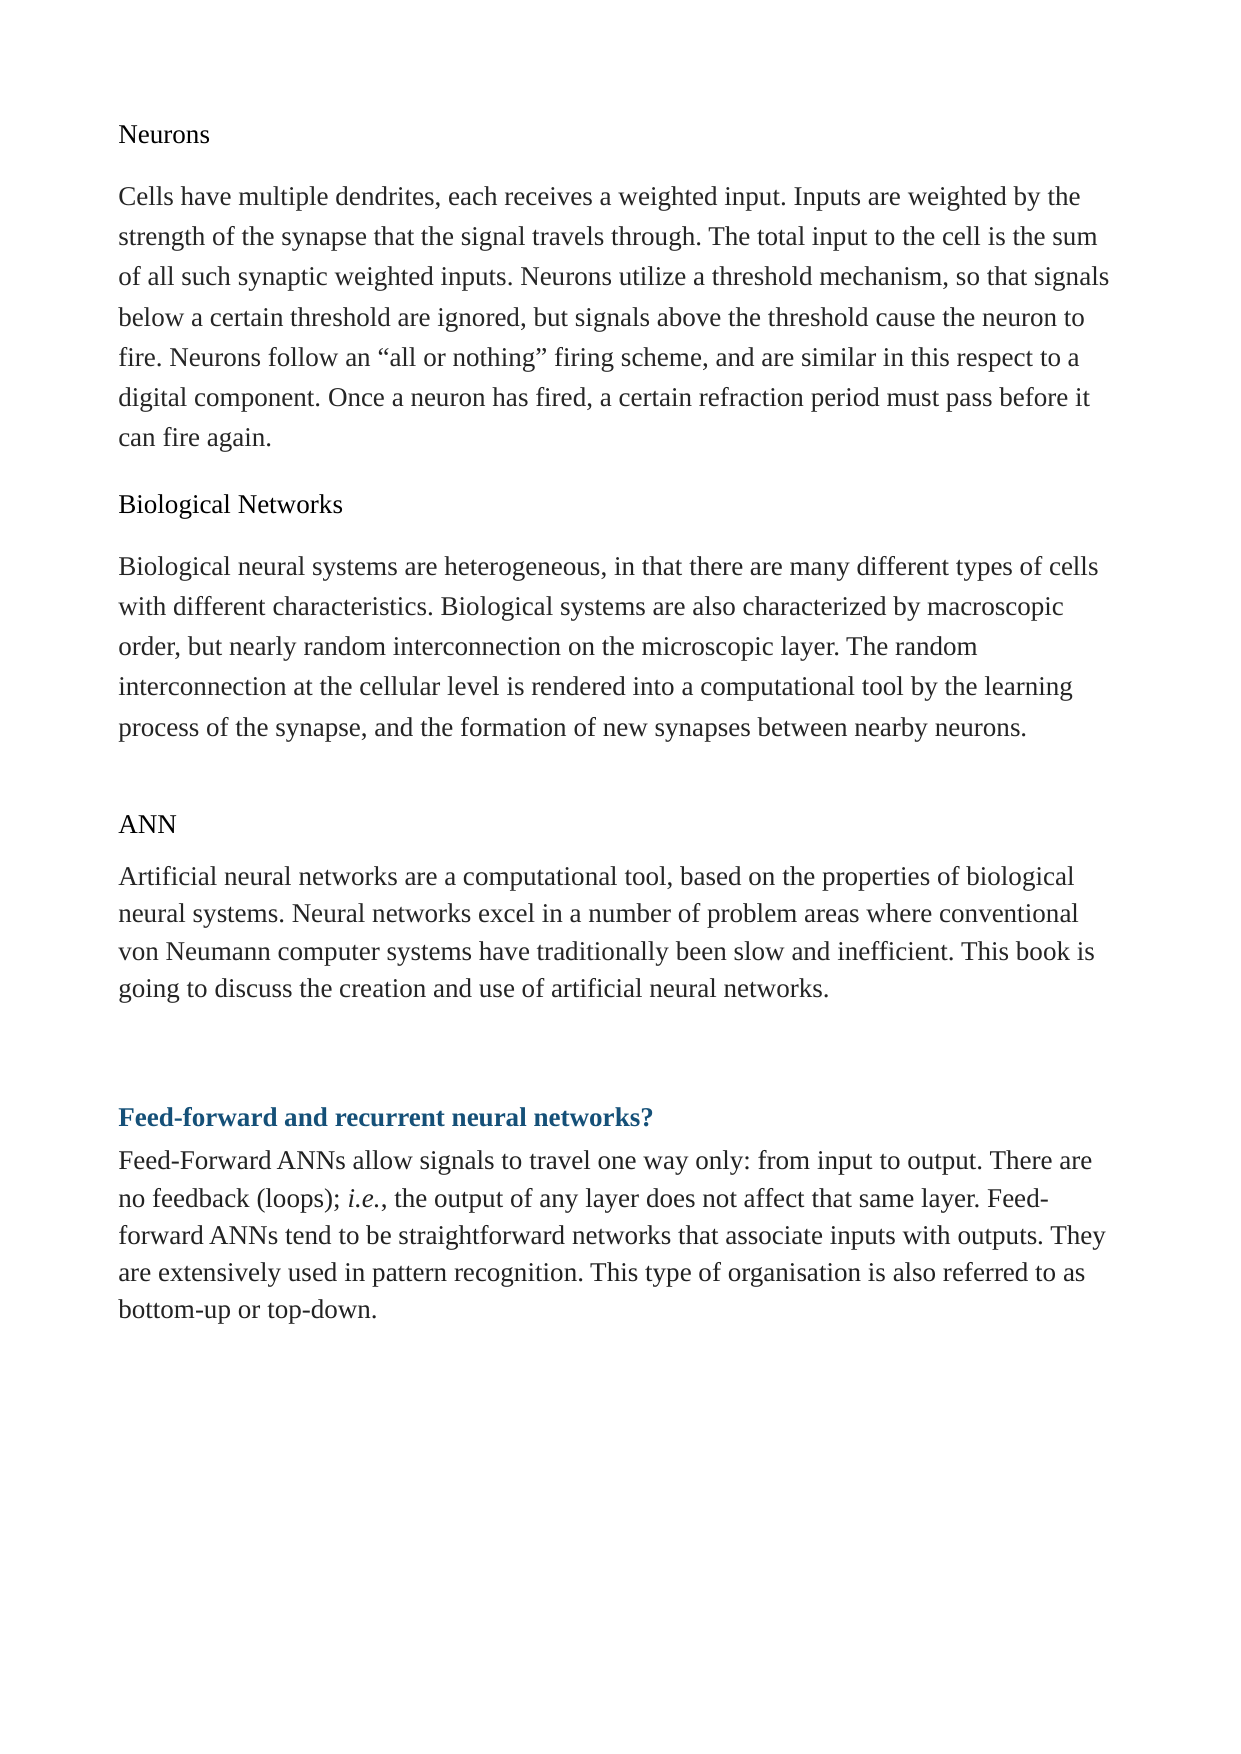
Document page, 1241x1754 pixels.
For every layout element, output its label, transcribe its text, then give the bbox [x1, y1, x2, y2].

text Cells have multiple dendrites, each receives a weighted input. Inputs are weighted by the strength of the synapse that the signal travels through. The total input to the cell is the sum of all such synaptic weighted inputs. Neurons utilize a threshold mechanism, so that signals below a certain threshold are ignored, but signals above the threshold cause the neuron to fire. Neurons follow an “all or nothing” firing scheme, and are similar in this respect to a digital component. Once a neuron has fired, a certain refraction period must pass before it can fire again. [118, 171, 1122, 452]
text Feed-Forward ANNs allow signals to travel one way only: from input to output. There are no feedback (loops); i.e., the output of any layer does not affect that same layer. Feed-forward ANNs tend to be straightforward networks that associate inputs with outputs. They are extensively used in pattern recognition. This type of organisation is also referred to as bottom-up or top-down. [118, 1144, 1122, 1325]
subtitle Biological Networks [118, 488, 1122, 519]
text ANN [118, 808, 1122, 839]
subtitle Feed-forward and recurrent neural networks? [118, 1101, 1122, 1132]
text Biological neural systems are heterogeneous, in that there are many different types of cells with different characteristics. Biological systems are also characterized by macroscopic order, but nearly random interconnection on the microscopic layer. The random interconnection at the cellular level is rendered into a computational tool by the learning process of the synapse, and the formation of new synapses between nearby neurons. [118, 541, 1122, 742]
subtitle Neurons [118, 118, 1122, 149]
text Artificial neural networks are a computational tool, based on the properties of biological neural systems. Neural networks excel in a number of problem areas where conventional von Neumann computer systems have traditionally been slow and inefficient. This book is going to discuss the creation and use of artificial neural networks. [118, 860, 1122, 1003]
